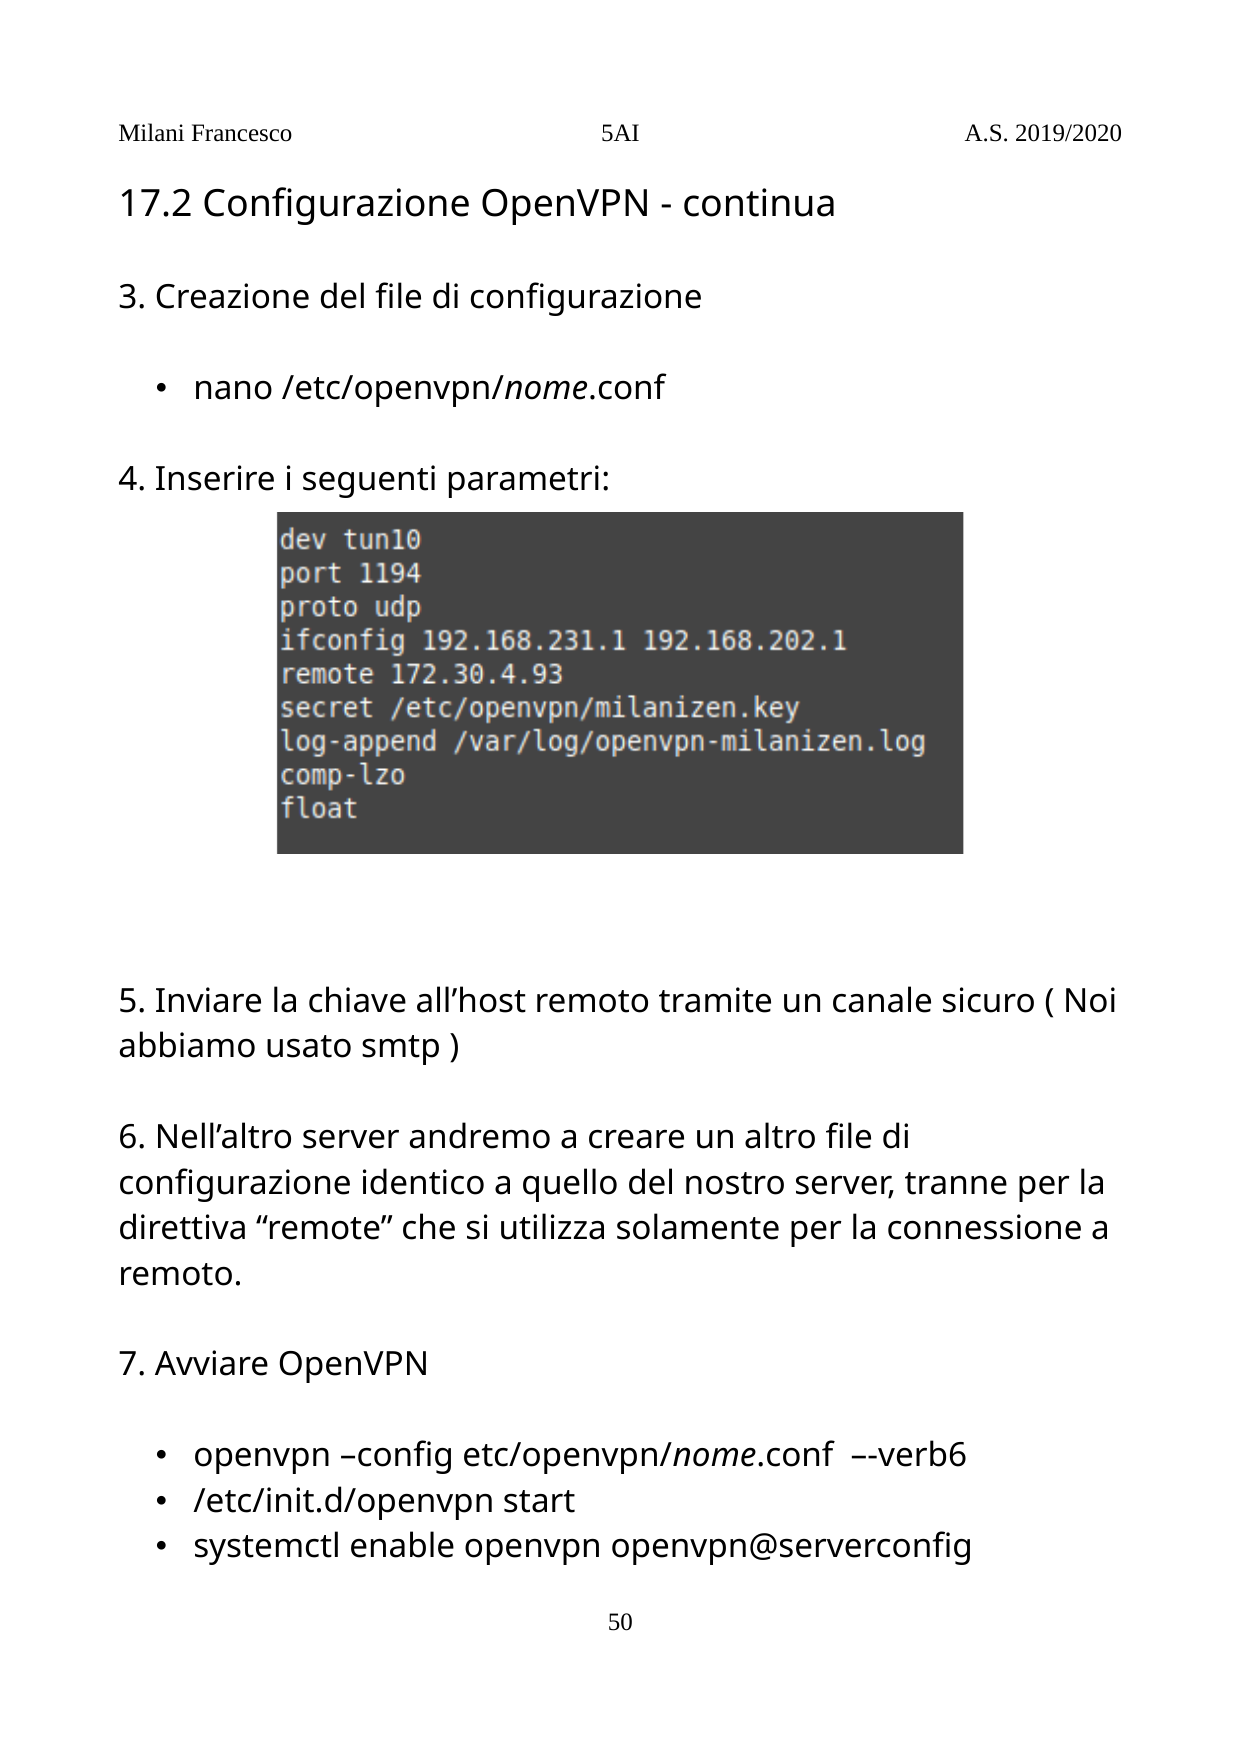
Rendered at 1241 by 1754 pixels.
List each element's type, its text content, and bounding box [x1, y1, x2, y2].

text 5. Inviare la chiave all’host remoto tramite un canale sicuro ( Noi abbiamo usato smtp ) [118, 977, 1122, 1068]
text 17.2 Configurazione OpenVPN - continua [118, 176, 1122, 227]
text 7. Avviare OpenVPN [118, 1340, 1122, 1386]
list openvpn –config etc/openvpn/nome.conf –-verb6 [156, 1431, 1122, 1476]
picture [276, 512, 964, 854]
text 3. Creazione del file di configurazione [118, 273, 1122, 318]
list systemctl enable openvpn openvpn@serverconfig [156, 1522, 1122, 1567]
text 6. Nell’altro server andremo a creare un altro file di configurazione identico a quello del nostro server, tranne per la direttiva “remote” che si utilizza solamente per la connessione a remoto. [118, 1113, 1122, 1295]
list nano /etc/openvpn/nome.conf [156, 364, 1122, 409]
list /etc/init.d/openvpn start [156, 1476, 1122, 1522]
text 4. Inserire i seguenti parametri: [118, 454, 1122, 500]
